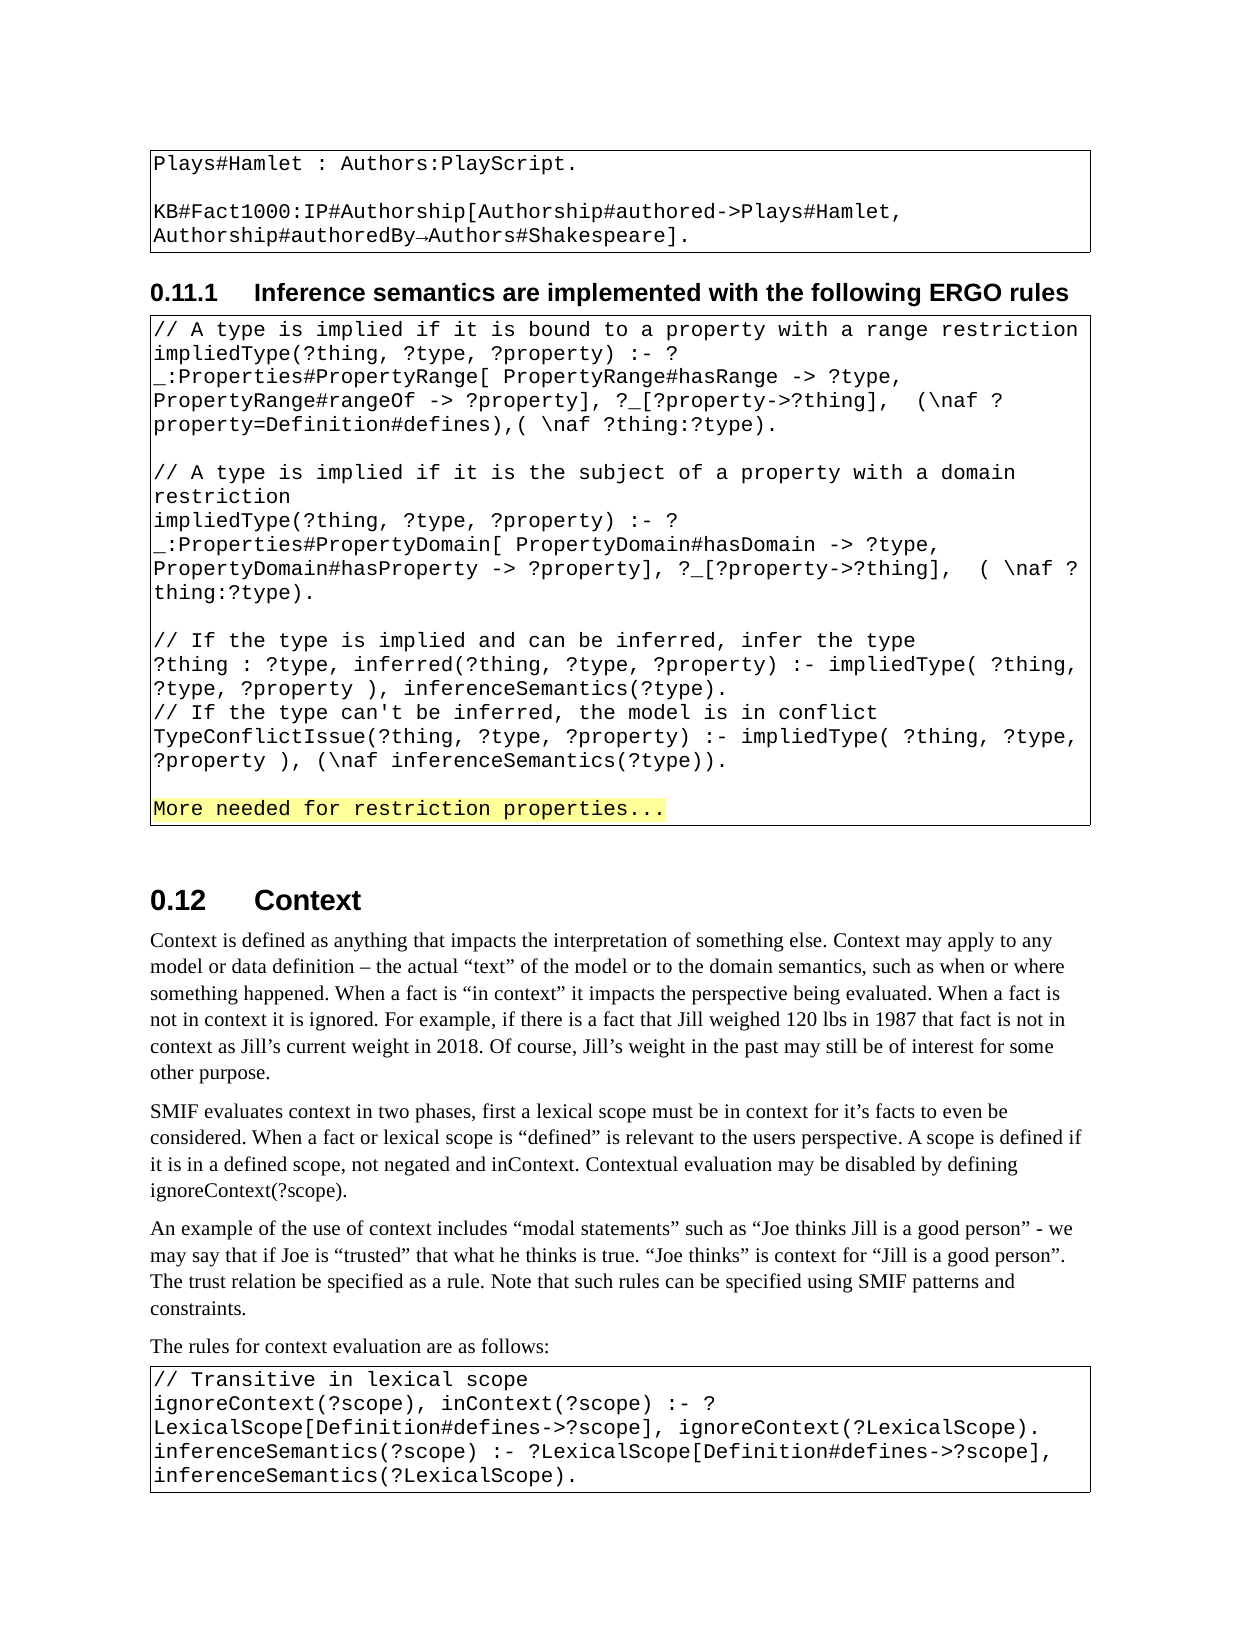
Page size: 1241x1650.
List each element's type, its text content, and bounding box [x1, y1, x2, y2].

text The rules for context evaluation are as follows: [150, 1334, 1090, 1358]
subtitle Inference semantics are implemented with the following ERGO rules [150, 277, 1090, 307]
text inferenceSemantics(?scope) :- ?LexicalScope[Definition#defines->?scope], inferenceSemantics(?LexicalScope). [151, 1438, 1090, 1492]
text TypeConflictIssue(?thing, ?type, ?property) :- impliedType( ?thing, ?type, ?property ), (\naf inferenceSemantics(?type)). [151, 723, 1090, 774]
text Context is defined as anything that impacts the interpretation of something else. Context may apply to any model or data definition – the actual “text” of the model or to the domain semantics, such as when or where something happened. When a fact is “in context” it impacts the perspective being evaluated. When a fact is not in context it is ignored. For example, if there is a fact that Jill weighed 120 lbs in 1987 that fact is not in context as Jill’s current weight in 2018. Of course, Jill’s weight in the past may still be of interest for some other purpose. [150, 928, 1090, 1084]
text SMIF evaluates context in two phases, first a lexical scope must be in context for it’s facts to even be considered. When a fact or lexical scope is “defined” is relevant to the users perspective. A scope is defined if it is in a defined scope, not negated and inContext. Contextual evaluation may be disabled by defining ignoreContext(?scope). [150, 1098, 1090, 1202]
text ?thing : ?type, inferred(?thing, ?type, ?property) :- impliedType( ?thing, ?type, ?property ), inferenceSemantics(?type). [151, 651, 1090, 699]
text // A type is implied if it is the subject of a property with a domain restriction [151, 459, 1090, 507]
text Plays#Hamlet : Authors:PlayScript. [151, 151, 1090, 177]
subtitle Context [150, 882, 1090, 916]
text impliedType(?thing, ?type, ?property) :- ?_:Properties#PropertyRange[ PropertyRange#hasRange -> ?type, PropertyRange#rangeOf -> ?property], ?_[?property->?thing], (\naf ?property=Definition#defines),( \naf ?thing:?type). [151, 339, 1090, 438]
text impliedType(?thing, ?type, ?property) :- ?_:Properties#PropertyDomain[ PropertyDomain#hasDomain -> ?type, PropertyDomain#hasProperty -> ?property], ?_[?property->?thing], ( \naf ?thing:?type). [151, 507, 1090, 606]
text KB#Fact1000:IP#Authorship[Authorship#authored->Plays#Hamlet, Authorship#authoredBy→Authors#Shakespeare]. [151, 198, 1090, 252]
text // A type is implied if it is bound to a property with a range restriction [151, 316, 1090, 339]
text More needed for restriction properties... [151, 794, 1090, 825]
text // Transitive in lexical scope [151, 1367, 1090, 1390]
text // If the type is implied and can be inferred, infer the type [151, 627, 1090, 651]
text ignoreContext(?scope), inContext(?scope) :- ?LexicalScope[Definition#defines->?scope], ignoreContext(?LexicalScope). [151, 1390, 1090, 1438]
text // If the type can't be inferred, the model is in conflict [151, 699, 1090, 723]
text An example of the use of context includes “modal statements” such as “Joe thinks Jill is a good person” - we may say that if Joe is “trusted” that what he thinks is true. “Joe thinks” is context for “Jill is a good person”. The trust relation be specified as a rule. Note that such rules can be specified using SMIF patterns and constraints. [150, 1216, 1090, 1319]
